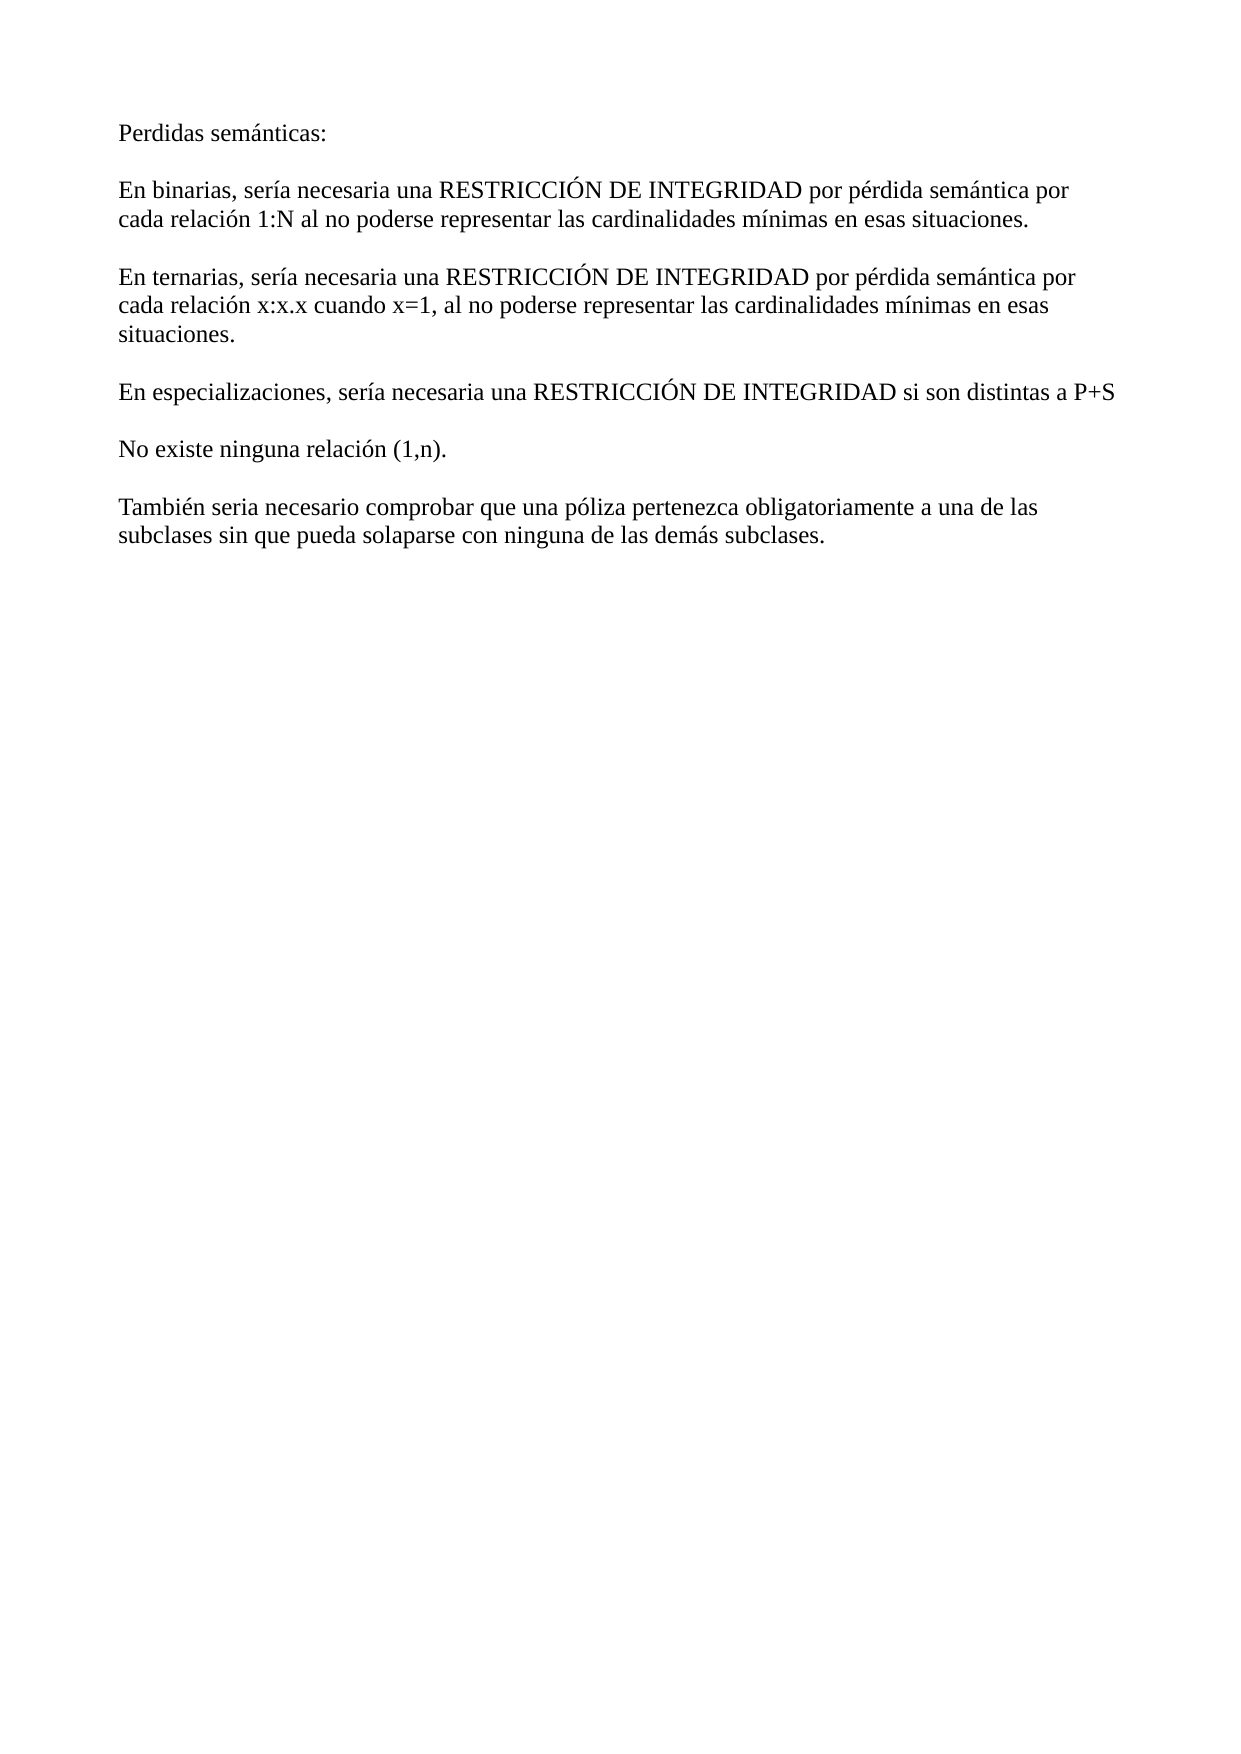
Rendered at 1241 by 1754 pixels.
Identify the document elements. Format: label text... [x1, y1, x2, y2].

text Perdidas semánticas: [118, 118, 1122, 176]
text También seria necesario comprobar que una póliza pertenezca obligatoriamente a una de las subclases sin que pueda solaparse con ninguna de las demás subclases. [118, 492, 1122, 549]
text En ternarias, sería necesaria una RESTRICCIÓN DE INTEGRIDAD por pérdida semántica por [118, 262, 1122, 291]
text cada relación x:x.x cuando x=1, al no poderse representar las cardinalidades mínimas en esas [118, 291, 1122, 319]
text situaciones. [118, 319, 1122, 348]
text En binarias, sería necesaria una RESTRICCIÓN DE INTEGRIDAD por pérdida semántica por [118, 176, 1122, 204]
text No existe ninguna relación (1,n). [118, 434, 1122, 463]
text En especializaciones, sería necesaria una RESTRICCIÓN DE INTEGRIDAD si son distintas a P+S [118, 377, 1122, 406]
text cada relación 1:N al no poderse representar las cardinalidades mínimas en esas situaciones. [118, 204, 1122, 233]
